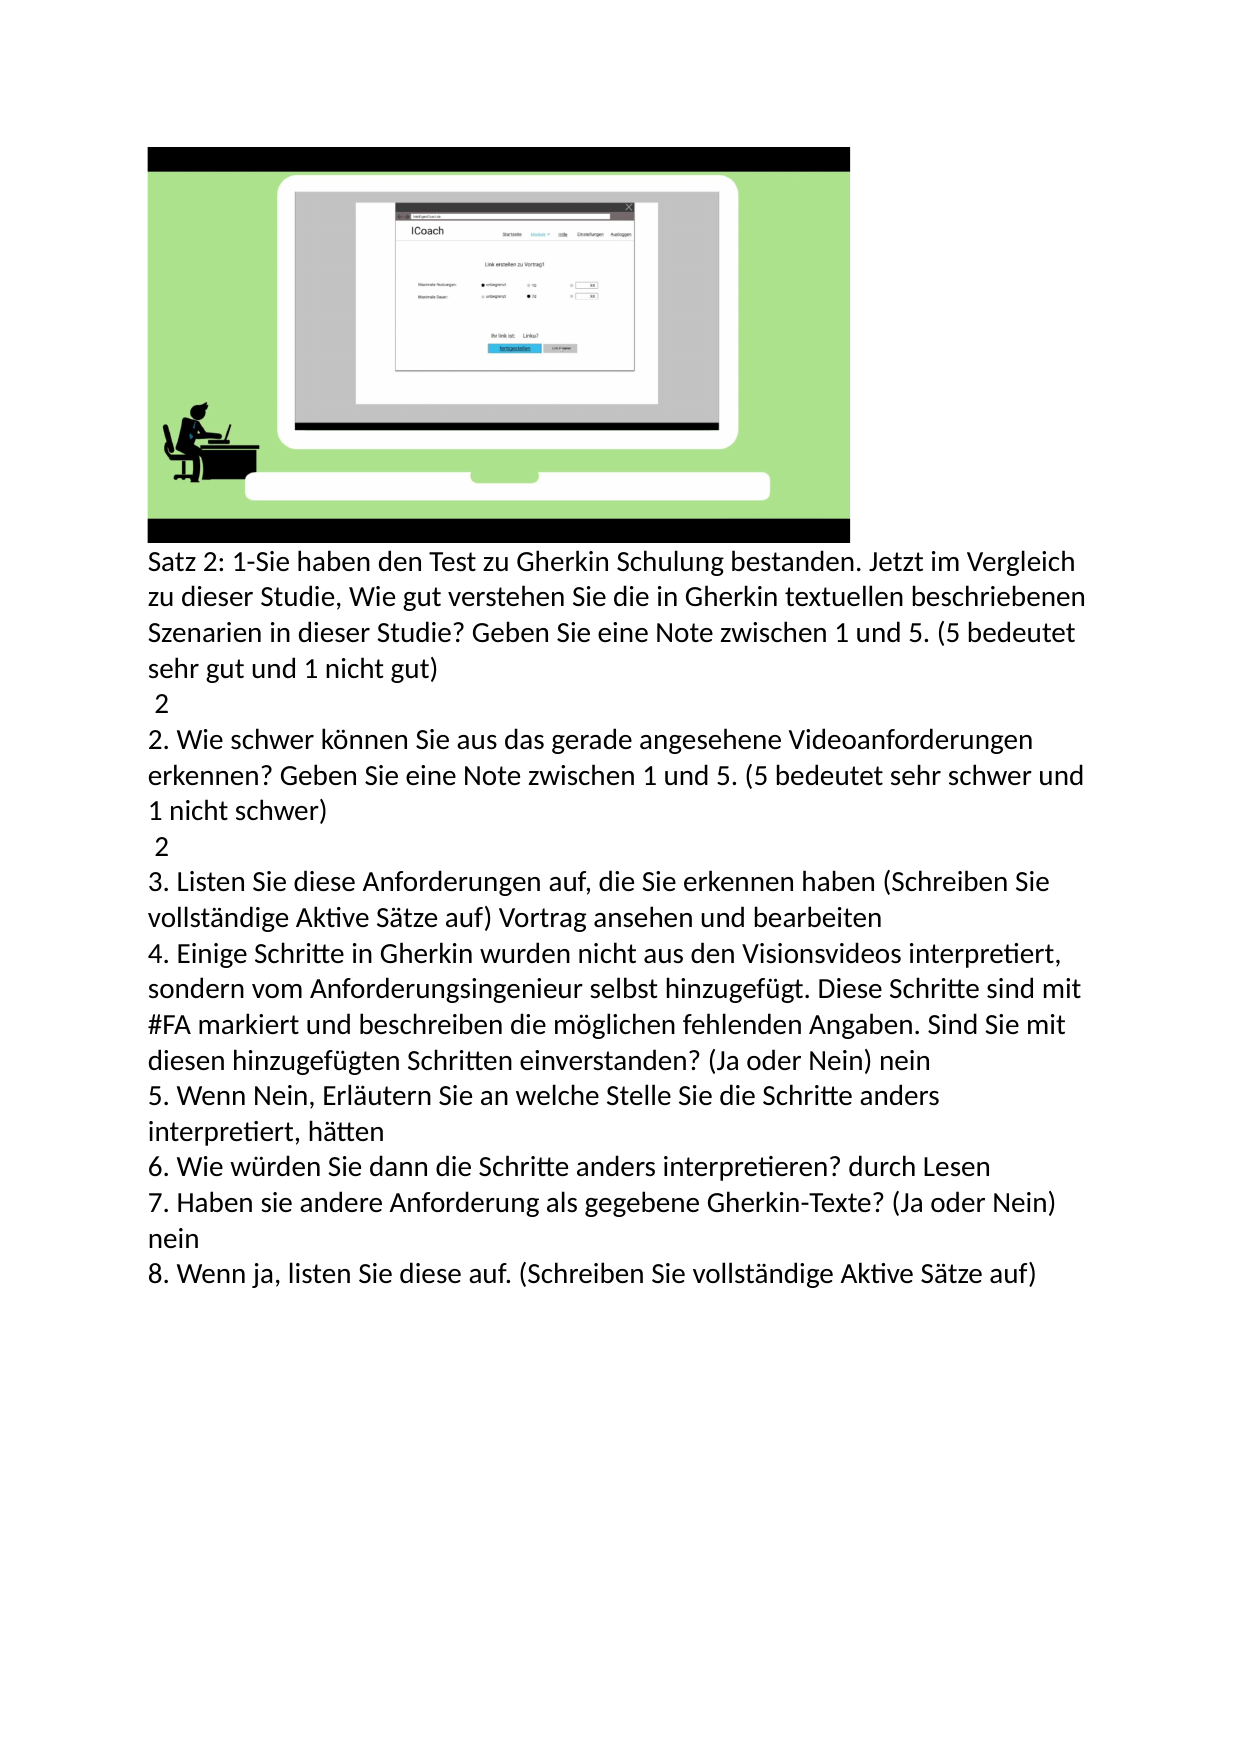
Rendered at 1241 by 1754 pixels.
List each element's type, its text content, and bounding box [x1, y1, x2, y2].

text Satz 2: 1-Sie haben den Test zu Gherkin Schulung bestanden. Jetzt im Vergleich zu dieser Studie, Wie gut verstehen Sie die in Gherkin textuellen beschriebenen Szenarien in dieser Studie? Geben Sie eine Note zwischen 1 und 5. (5 bedeutet sehr gut und 1 nicht gut) [148, 543, 1093, 685]
text 2 [148, 685, 1093, 721]
text 8. Wenn ja, listen Sie diese auf. (Schreiben Sie vollständige Aktive Sätze auf) [148, 1255, 1093, 1291]
text 2. Wie schwer können Sie aus das gerade angesehene Videoanforderungen erkennen? Geben Sie eine Note zwischen 1 und 5. (5 bedeutet sehr schwer und 1 nicht schwer) [148, 721, 1093, 828]
text 3. Listen Sie diese Anforderungen auf, die Sie erkennen haben (Schreiben Sie vollständige Aktive Sätze auf) Vortrag ansehen und bearbeiten [148, 863, 1093, 935]
text 7. Haben sie andere Anforderung als gegebene Gherkin-Texte? (Ja oder Nein) nein [148, 1184, 1093, 1255]
text 2 [148, 828, 1093, 863]
text 6. Wie würden Sie dann die Schritte anders interpretieren? durch Lesen [148, 1148, 1093, 1184]
text 4. Einige Schritte in Gherkin wurden nicht aus den Visionsvideos interpretiert, sondern vom Anforderungsingenieur selbst hinzugefügt. Diese Schritte sind mit #FA markiert und beschreiben die möglichen fehlenden Angaben. Sind Sie mit diesen hinzugefügten Schritten einverstanden? (Ja oder Nein) nein [148, 935, 1093, 1077]
text 5. Wenn Nein, Erläutern Sie an welche Stelle Sie die Schritte anders interpretiert, hätten [148, 1077, 1093, 1148]
